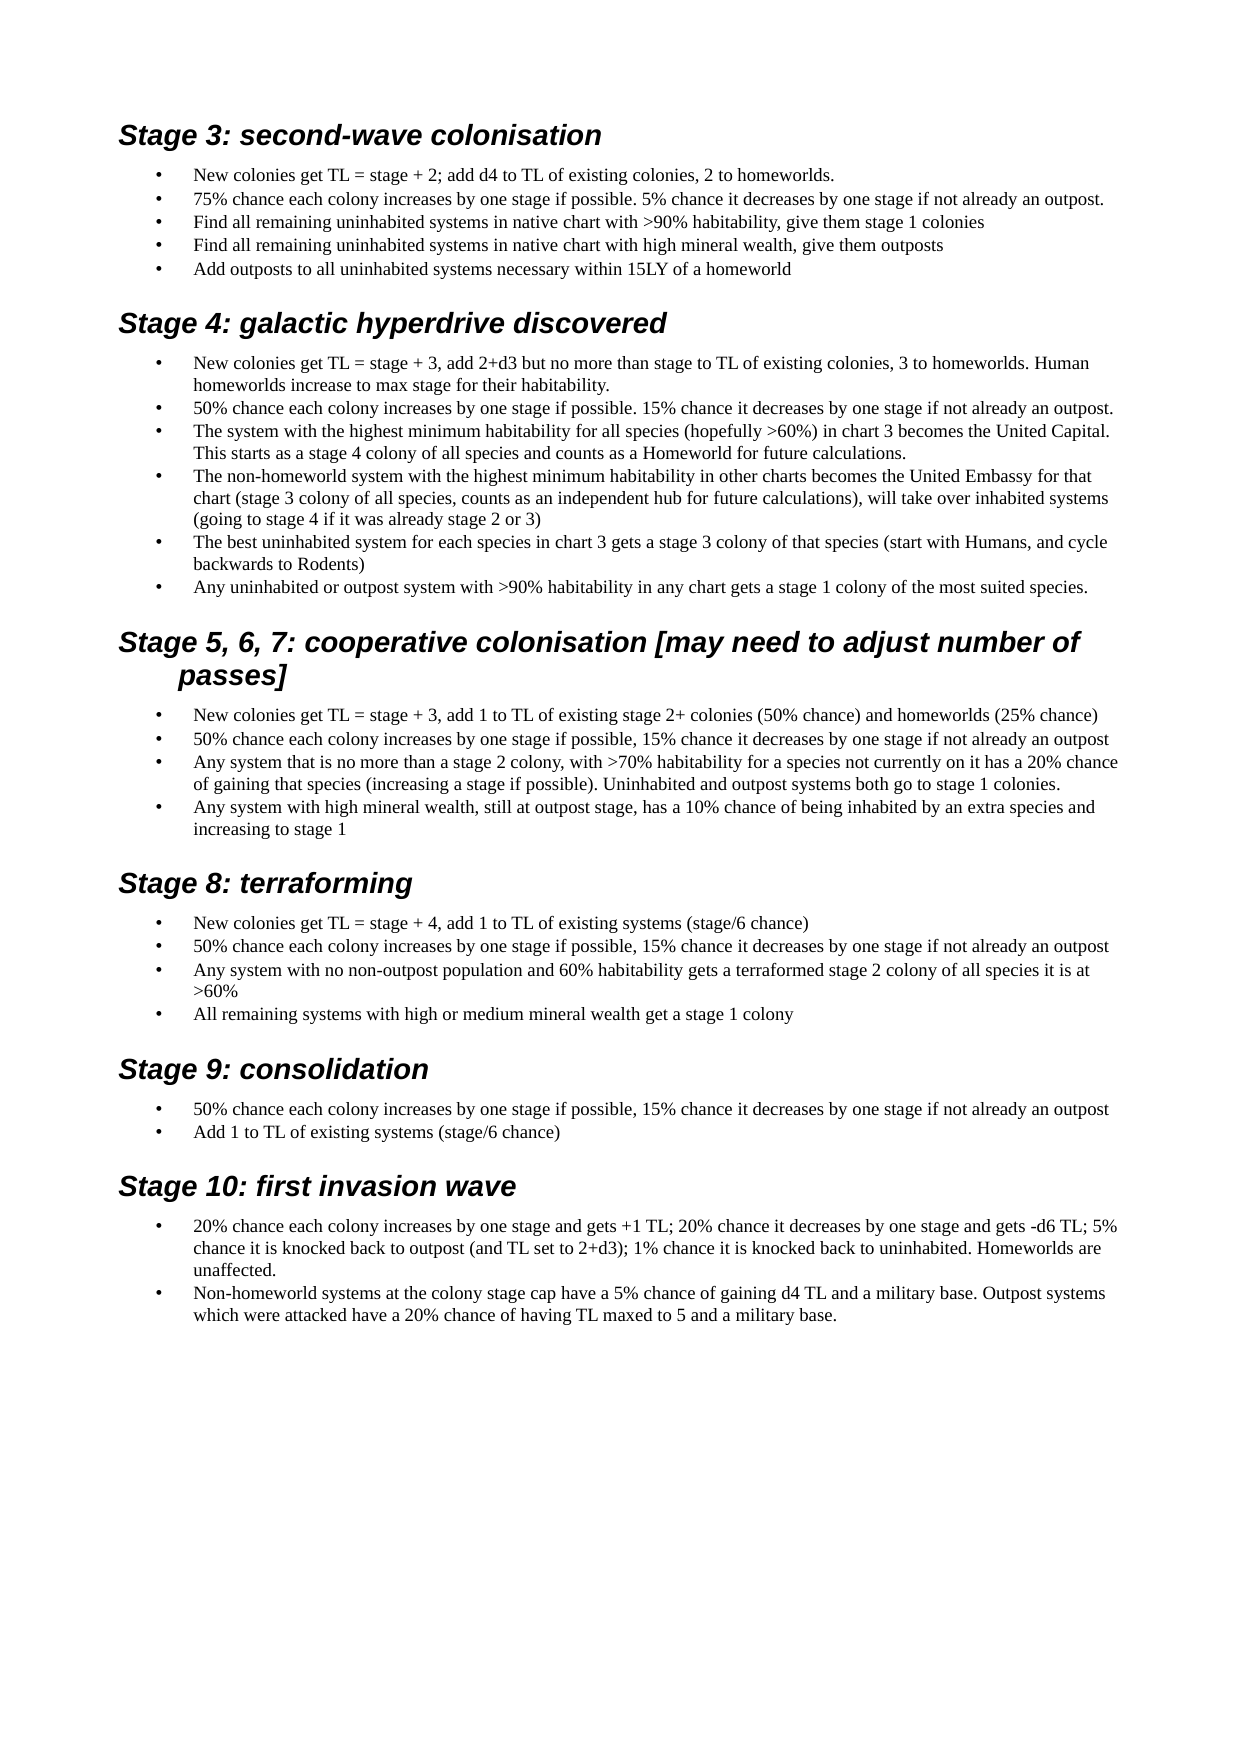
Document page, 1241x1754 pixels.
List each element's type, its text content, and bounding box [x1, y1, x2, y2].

subtitle Stage 10: first invasion wave [118, 1169, 1122, 1203]
list The non-homeworld system with the highest minimum habitability in other charts becomes the United Embassy for that chart (stage 3 colony of all species, counts as an independent hub for future calculations), will take over inhabited systems (going to stage 4 if it was already stage 2 or 3) [156, 465, 1122, 530]
list Non-homeworld systems at the colony stage cap have a 5% chance of gaining d4 TL and a military base. Outpost systems which were attacked have a 20% chance of having TL maxed to 5 and a military base. [156, 1282, 1122, 1325]
list 50% chance each colony increases by one stage if possible, 15% chance it decreases by one stage if not already an outpost [156, 1098, 1122, 1119]
list New colonies get TL = stage + 3, add 1 to TL of existing stage 2+ colonies (50% chance) and homeworlds (25% chance) [156, 704, 1122, 726]
list Find all remaining uninhabited systems in native chart with high mineral wealth, give them outposts [156, 234, 1122, 256]
list The system with the highest minimum habitability for all species (hopefully >60%) in chart 3 becomes the United Capital. This starts as a stage 4 colony of all species and counts as a Homeworld for future calculations. [156, 420, 1122, 463]
list Any system with high mineral wealth, still at outpost stage, has a 10% chance of being inhabited by an extra species and increasing to stage 1 [156, 796, 1122, 839]
list New colonies get TL = stage + 2; add d4 to TL of existing colonies, 2 to homeworlds. [156, 164, 1122, 186]
list Any uninhabited or outpost system with >90% habitability in any chart gets a stage 1 colony of the most suited species. [156, 576, 1122, 598]
list 50% chance each colony increases by one stage if possible, 15% chance it decreases by one stage if not already an outpost [156, 728, 1122, 749]
list Find all remaining uninhabited systems in native chart with >90% habitability, give them stage 1 colonies [156, 211, 1122, 232]
subtitle Stage 5, 6, 7: cooperative colonisation [may need to adjust number of passes] [118, 625, 1122, 692]
list Add outposts to all uninhabited systems necessary within 15LY of a homeworld [156, 257, 1122, 279]
list Any system with no non-outpost population and 60% habitability gets a terraformed stage 2 colony of all species it is at >60% [156, 958, 1122, 1002]
list Any system that is no more than a stage 2 colony, with >70% habitability for a species not currently on it has a 20% chance of gaining that species (increasing a stage if possible). Uninhabited and outpost systems both go to stage 1 colonies. [156, 751, 1122, 794]
list New colonies get TL = stage + 3, add 2+d3 but no more than stage to TL of existing colonies, 3 to homeworlds. Human homeworlds increase to max stage for their habitability. [156, 352, 1122, 395]
list 75% chance each colony increases by one stage if possible. 5% chance it decreases by one stage if not already an outpost. [156, 187, 1122, 209]
list 20% chance each colony increases by one stage and gets +1 TL; 20% chance it decreases by one stage and gets -d6 TL; 5% chance it is knocked back to outpost (and TL set to 2+d3); 1% chance it is knocked back to uninhabited. Homeworlds are unaffected. [156, 1215, 1122, 1280]
subtitle Stage 8: terraforming [118, 866, 1122, 899]
subtitle Stage 9: consolidation [118, 1052, 1122, 1085]
list The best uninhabited system for each species in chart 3 gets a stage 3 colony of that species (start with Humans, and cycle backwards to Rodents) [156, 531, 1122, 574]
subtitle Stage 4: galactic hyperdrive discovered [118, 306, 1122, 339]
list All remaining systems with high or medium mineral wealth get a stage 1 colony [156, 1003, 1122, 1025]
subtitle Stage 3: second-wave colonisation [118, 118, 1122, 152]
list 50% chance each colony increases by one stage if possible. 15% chance it decreases by one stage if not already an outpost. [156, 397, 1122, 418]
list Add 1 to TL of existing systems (stage/6 chance) [156, 1121, 1122, 1143]
list New colonies get TL = stage + 4, add 1 to TL of existing systems (stage/6 chance) [156, 912, 1122, 933]
list 50% chance each colony increases by one stage if possible, 15% chance it decreases by one stage if not already an outpost [156, 935, 1122, 957]
